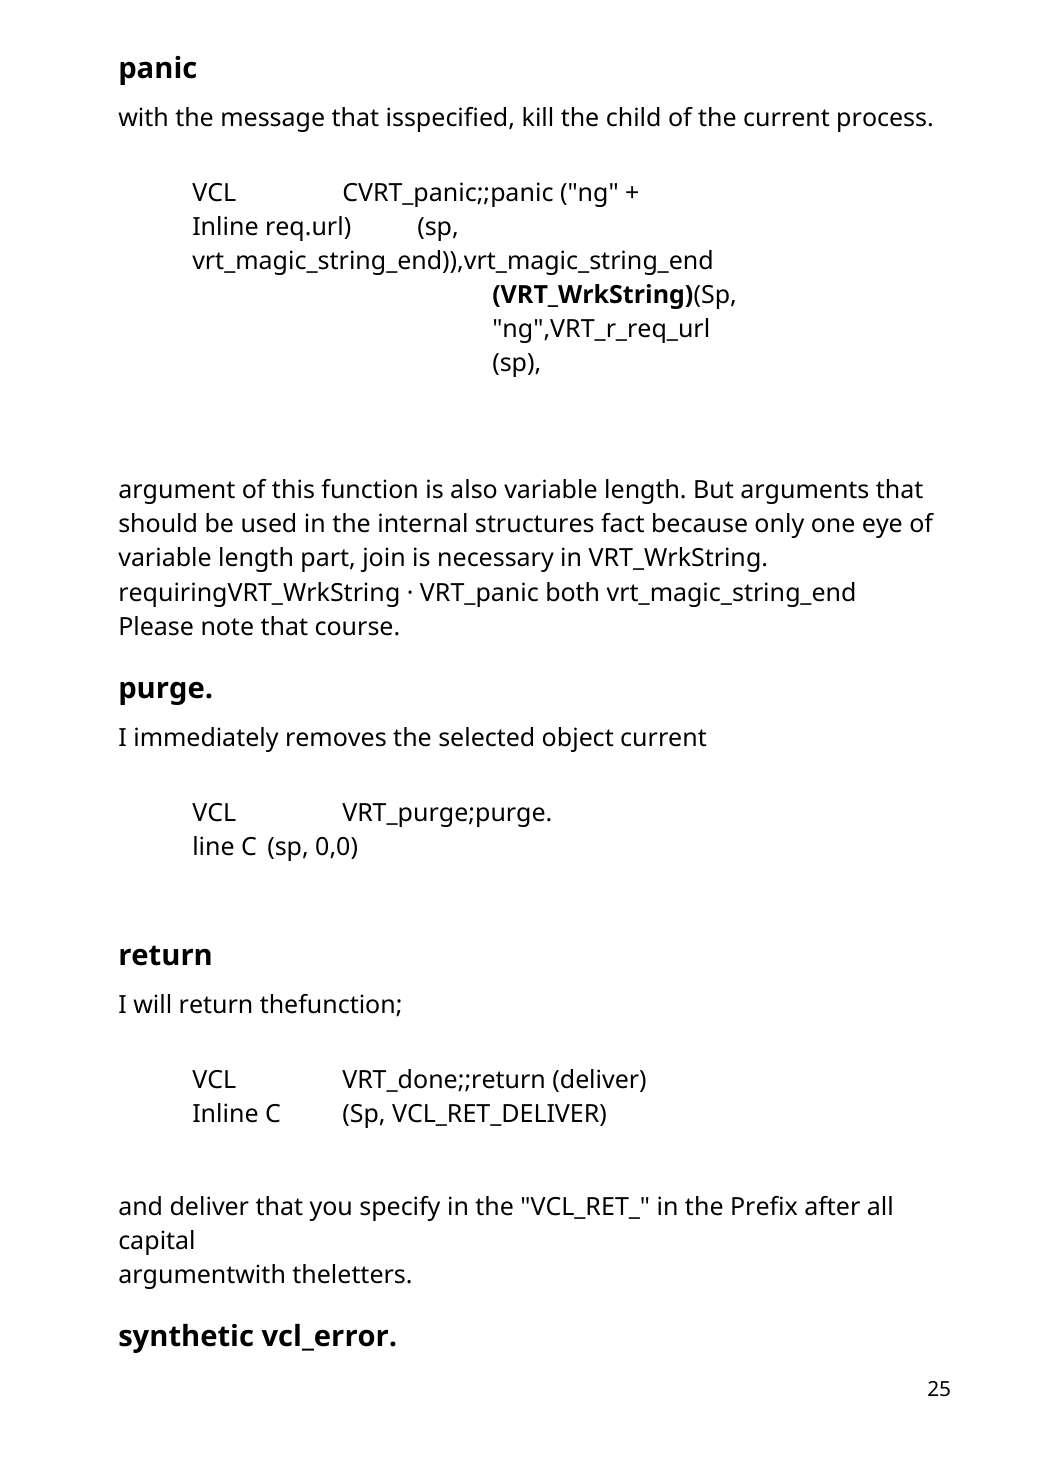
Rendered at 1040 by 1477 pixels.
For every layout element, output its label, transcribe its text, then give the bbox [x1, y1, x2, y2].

text VCL CVRT_panic;;panic ("ng" + Inline req.url) (sp, vrt_magic_string_end)),vrt_magic_string_end (VRT_WrkString)(Sp, "ng",VRT_r_req_url (sp), [192, 174, 951, 413]
text VCL VRT_done;;return (deliver) Inline C (Sp, VCL_RET_DELIVER) [192, 1061, 951, 1129]
subtitle return [118, 934, 951, 974]
text VCL VRT_purge;purge. line C (sp, 0,0) [192, 794, 951, 863]
text with the message that isspecified, kill the child of the current process. [118, 99, 951, 162]
text argument of this function is also variable length. But arguments that should be used in the internal structures fact because only one eye of variable length part, join is necessary in VRT_WrkString. requiringVRT_WrkString · VRT_panic both vrt_magic_string_end Please note that course. [118, 472, 951, 642]
subtitle synthetic vcl_error. [118, 1316, 951, 1355]
text and deliver that you specify in the "VCL_RET_" in the Prefix after all capital argumentwith theletters. [118, 1188, 951, 1291]
text I will return thefunction; [118, 986, 951, 1049]
subtitle purge. [118, 667, 951, 707]
text I immediately removes the selected object current [118, 719, 951, 782]
subtitle panic [118, 47, 951, 87]
